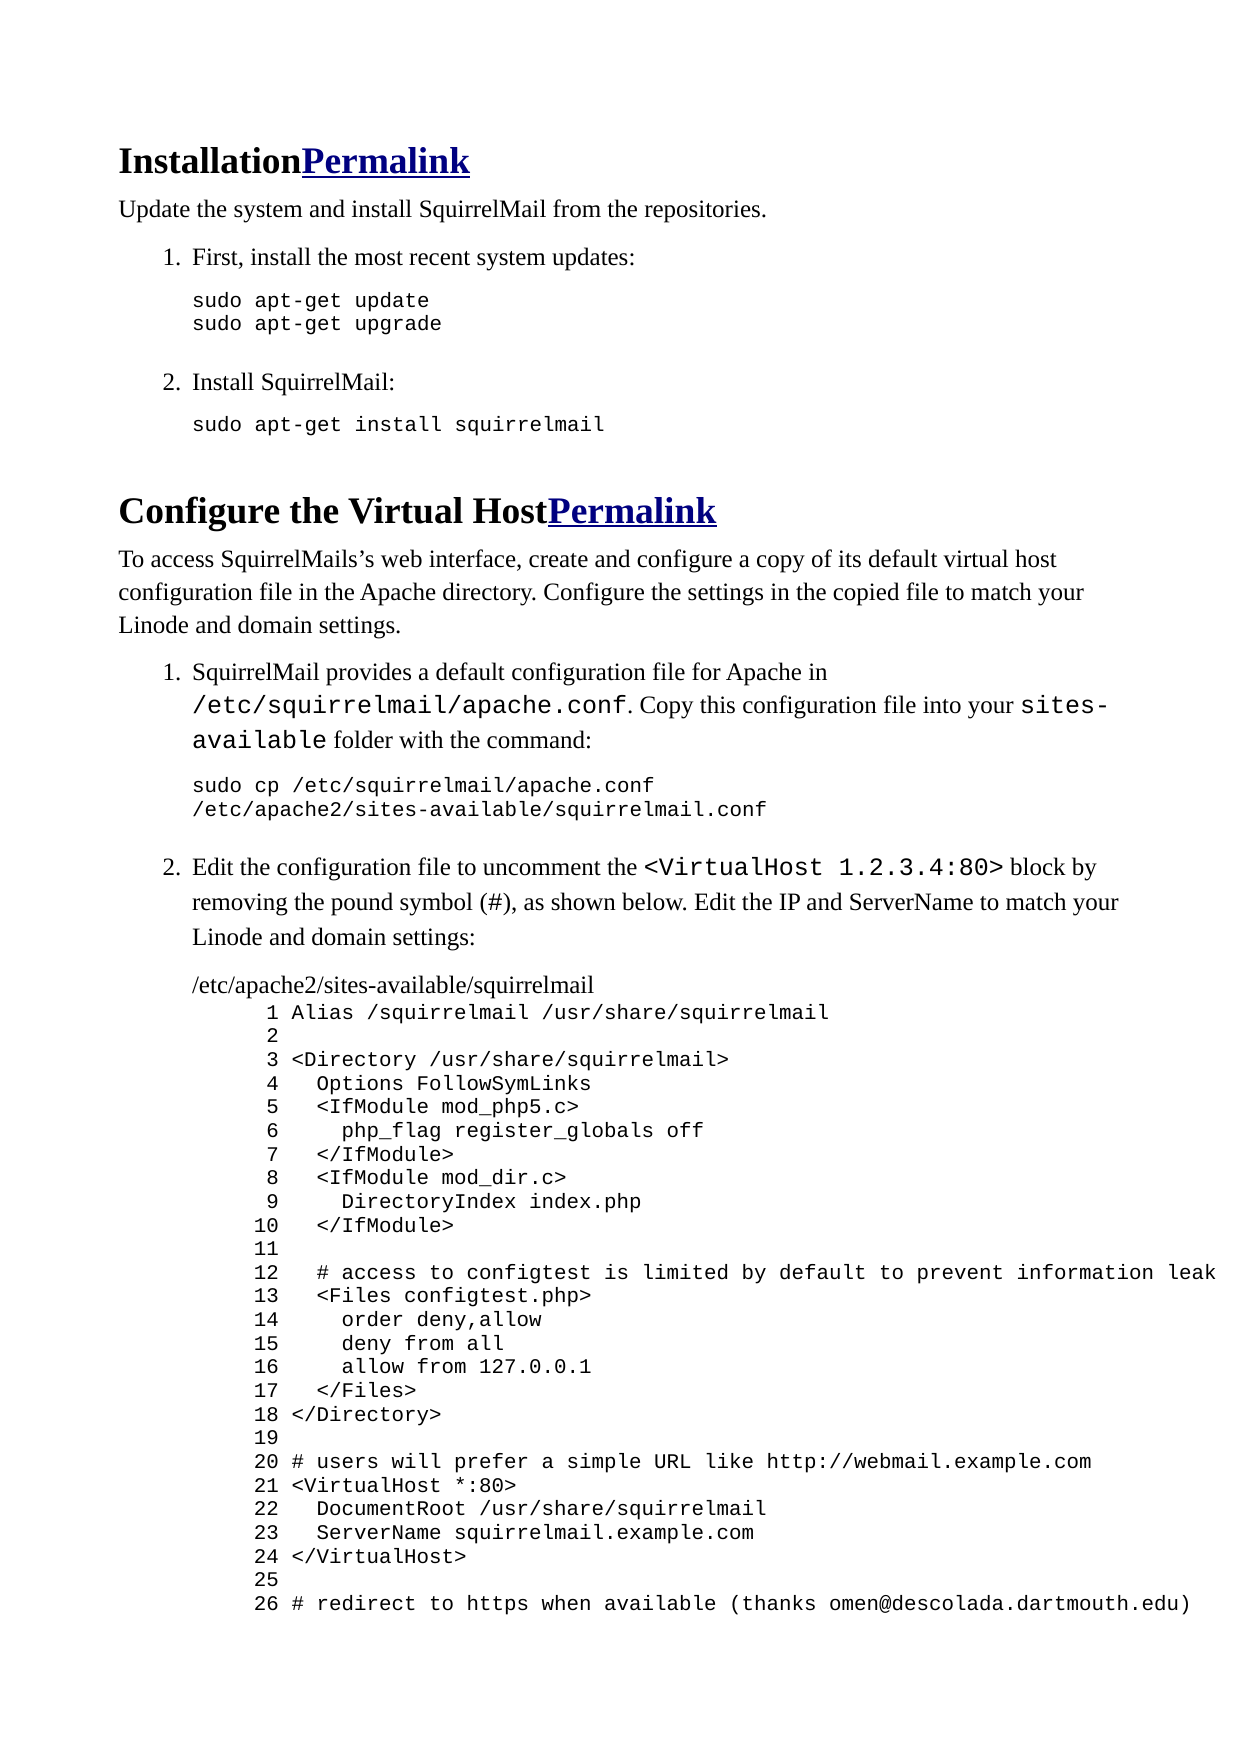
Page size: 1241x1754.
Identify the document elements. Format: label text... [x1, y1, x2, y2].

list First, install the most recent system updates: [162, 242, 1122, 271]
table_header 1 2 3 4 5 6 7 8 9 10 11 12 13 14 15 16 17 18 19 20 21 22 23 24 25 26 [251, 999, 288, 1619]
list Install SquirrelMail: [162, 367, 1122, 395]
list sudo apt-get install squirrelmail [162, 414, 1122, 438]
list sudo apt-get upgrade [162, 313, 1122, 337]
subtitle InstallationPermalink [118, 139, 1122, 182]
table_header Alias /squirrelmail /usr/share/squirrelmail <Directory /usr/share/squirrelmail> Options FollowSymLinks <IfModule mod_php5.c> php_flag register_globals off </IfModule> <IfModule mod_dir.c> DirectoryIndex index.php </IfModule> # access to configtest is limited by default to prevent information leak <Files configtest.php> order deny,allow deny from all allow from 127.0.0.1 </Files> </Directory> # users will prefer a simple URL like http://webmail.example.com <VirtualHost *:80> DocumentRoot /usr/share/squirrelmail ServerName squirrelmail.example.com </VirtualHost> # redirect to https when available (thanks omen@descolada.dartmouth.edu) [289, 999, 1229, 1619]
subtitle Configure the Virtual HostPermalink [118, 488, 1122, 531]
text To access SquirrelMails’s web interface, create and configure a copy of its default virtual host configuration file in the Apache directory. Configure the settings in the copied file to match your Linode and domain settings. [118, 544, 1122, 638]
text Update the system and install SquirrelMail from the repositories. [118, 194, 1122, 223]
list sudo cp /etc/squirrelmail/apache.conf /etc/apache2/sites-available/squirrelmail.conf [162, 776, 1122, 823]
list SquirrelMail provides a default configuration file for Apache in /etc/squirrelmail/apache.conf. Copy this configuration file into your sites-available folder with the command: [162, 657, 1122, 756]
subtitle /etc/apache2/sites-available/squirrelmail [162, 970, 1122, 999]
list Edit the configuration file to uncomment the <VirtualHost 1.2.3.4:80> block by removing the pound symbol (#), as shown below. Edit the IP and ServerName to match your Linode and domain settings: [162, 852, 1122, 951]
list sudo apt-get update [162, 290, 1122, 313]
